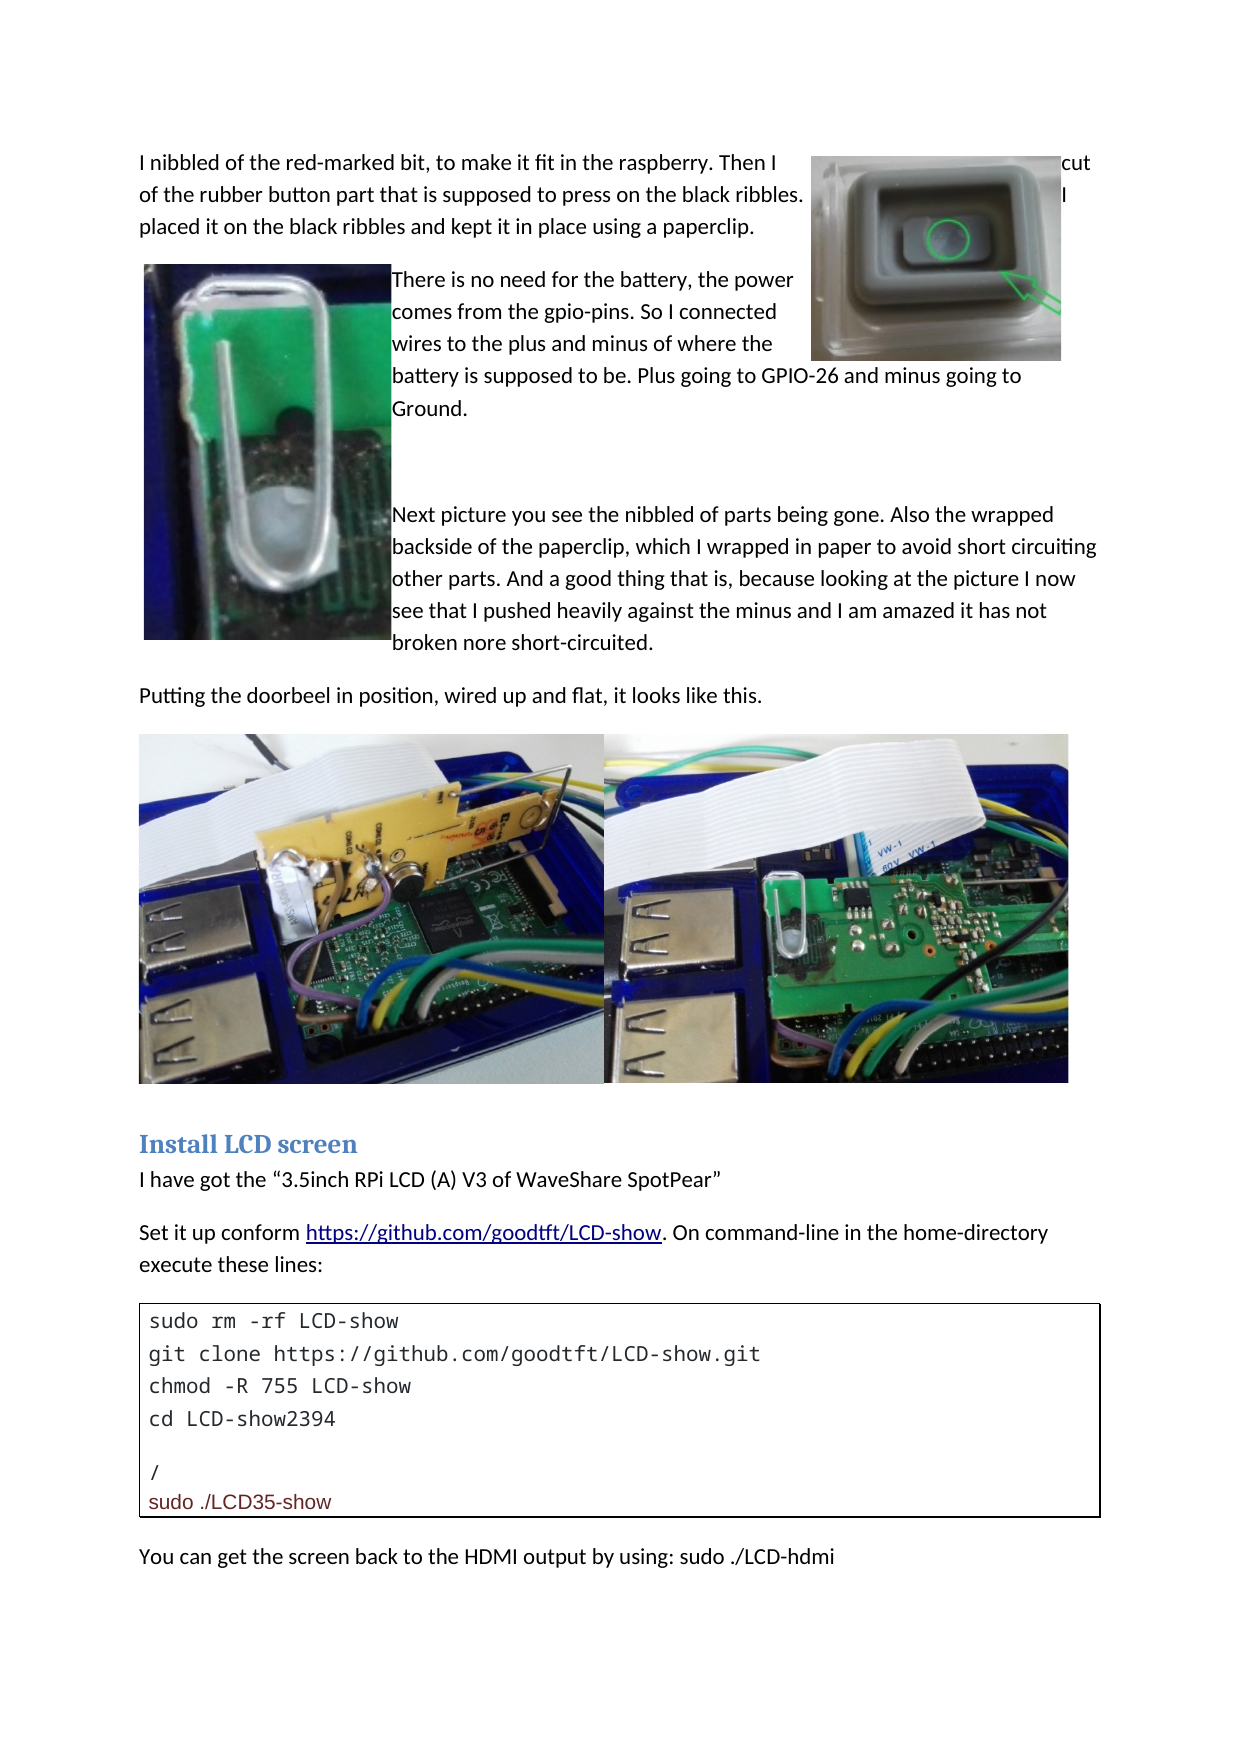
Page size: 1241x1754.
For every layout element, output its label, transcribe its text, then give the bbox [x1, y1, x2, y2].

text Next picture you see the nibbled of parts being gone. Also the wrapped backside of the paperclip, which I wrapped in paper to avoid short circuiting other parts. And a good thing that is, because looking at the picture I now see that I pushed heavily against the minus and I am amazed it has not broken nore short-circuited. [139, 500, 1101, 657]
text You can get the screen back to the HDMI output by using: sudo ./LCD-hdmi [139, 1542, 1101, 1570]
subtitle Install LCD screen [139, 1129, 1101, 1160]
text I have got the “3.5inch RPi LCD (A) V3 of WaveShare SpotPear” [139, 1165, 1101, 1193]
text Putting the doorbeel in position, wired up and flat, it looks like this. [139, 682, 1101, 709]
text There is no need for the battery, the power comes from the gpio-pins. So I connected wires to the plus and minus of where the battery is supposed to be. Plus going to GPIO-26 and minus going to Ground. [392, 265, 1101, 422]
text / sudo ./LCD35-show [140, 1454, 1099, 1516]
text I nibbled of the red-marked bit, to make it fit in the raspberry. Then I cut of the rubber button part that is supposed to press on the black ribbles. I placed it on the black ribbles and kept it in place using a paperclip. [139, 148, 1101, 240]
text Set it up conform https://github.com/goodtft/LCD-show. On command-line in the home-directory execute these lines: [139, 1218, 1101, 1278]
text sudo rm -rf LCD-show git clone https://github.com/goodtft/LCD-show.git chmod -R 755 LCD-show cd LCD-show2394 [140, 1304, 1099, 1433]
